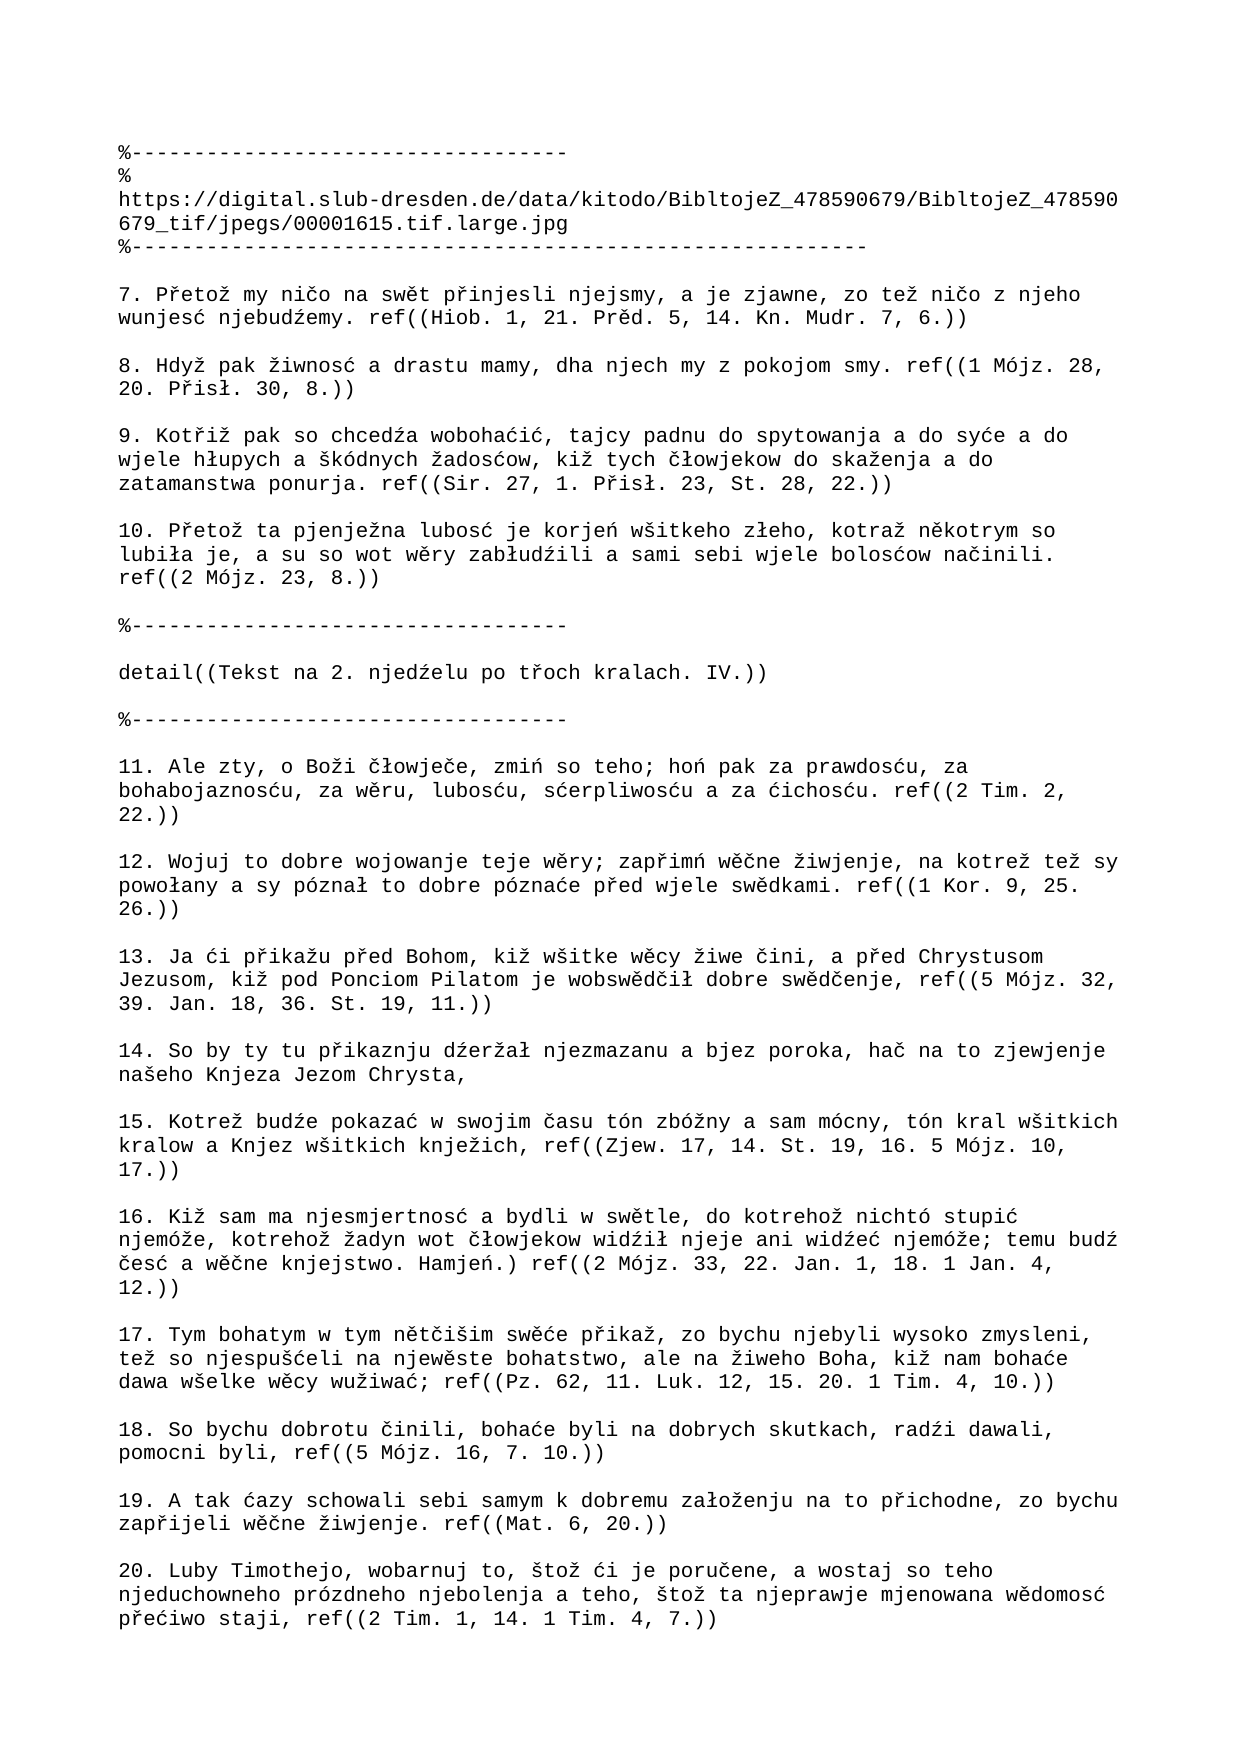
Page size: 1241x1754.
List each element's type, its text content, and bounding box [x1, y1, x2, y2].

text 13. Ja ći přikažu před Bohom, kiž wšitke wěcy žiwe čini, a před Chrystusom Jezusom, kiž pod Ponciom Pilatom je wobswědčił dobre swědčenje, ref((5 Mójz. 32, 39. Jan. 18, 36. St. 19, 11.)) [118, 946, 1122, 1017]
text 12. Wojuj to dobre wojowanje teje wěry; zapřimń wěčne žiwjenje, na kotrež tež sy powołany a sy póznał to dobre póznaće před wjele swědkami. ref((1 Kor. 9, 25. 26.)) [118, 851, 1122, 922]
text %----------------------------------- [118, 142, 1122, 165]
text 8. Hdyž pak žiwnosć a drastu mamy, dha njech my z pokojom smy. ref((1 Mójz. 28, 20. Přisł. 30, 8.)) [118, 354, 1122, 402]
text % https://digital.slub-dresden.de/data/kitodo/BibltojeZ_478590679/BibltojeZ_478590679_tif/jpegs/00001615.tif.large.jpg [118, 165, 1122, 236]
text %----------------------------------------------------------- [118, 236, 1122, 260]
text 16. Kiž sam ma njesmjertnosć a bydli w swětle, do kotrehož nichtó stupić njemóže, kotrehož žadyn wot čłowjekow widźił njeje ani widźeć njemóže; temu budź česć a wěčne knjejstwo. Hamjeń.) ref((2 Mójz. 33, 22. Jan. 1, 18. 1 Jan. 4, 12.)) [118, 1206, 1122, 1300]
text 19. A tak ćazy schowali sebi samym k dobremu załoženju na to přichodne, zo bychu zapřijeli wěčne žiwjenje. ref((Mat. 6, 20.)) [118, 1489, 1122, 1537]
text 20. Luby Timothejo, wobarnuj to, štož ći je poručene, a wostaj so teho njeduchowneho prózdneho njebolenja a teho, štož ta njeprawje mjenowana wědomosć přećiwo staji, ref((2 Tim. 1, 14. 1 Tim. 4, 7.)) [118, 1561, 1122, 1631]
text 9. Kotřiž pak so chcedźa wobohaćić, tajcy padnu do spytowanja a do syće a do wjele hłupych a škódnych žadosćow, kiž tych čłowjekow do skaženja a do zatamanstwa ponurja. ref((Sir. 27, 1. Přisł. 23, St. 28, 22.)) [118, 426, 1122, 496]
text 18. So bychu dobrotu činili, bohaće byli na dobrych skutkach, radźi dawali, pomocni byli, ref((5 Mójz. 16, 7. 10.)) [118, 1419, 1122, 1466]
text %----------------------------------- [118, 709, 1122, 733]
text detail((Tekst na 2. njedźelu po třoch kralach. IV.)) [118, 662, 1122, 686]
text 11. Ale zty, o Boži čłowječe, zmiń so teho; hoń pak za prawdosću, za bohabojaznosću, za wěru, lubosću, sćerpliwosću a za ćichosću. ref((2 Tim. 2, 22.)) [118, 757, 1122, 827]
text %----------------------------------- [118, 615, 1122, 638]
text 7. Přetož my ničo na swět přinjesli njejsmy, a je zjawne, zo tež ničo z njeho wunjesć njebudźemy. ref((Hiob. 1, 21. Prěd. 5, 14. Kn. Mudr. 7, 6.)) [118, 284, 1122, 331]
text 17. Tym bohatym w tym nětčišim swěće přikaž, zo bychu njebyli wysoko zmysleni, tež so njespušćeli na njewěste bohatstwo, ale na žiweho Boha, kiž nam bohaće dawa wšelke wěcy wužiwać; ref((Pz. 62, 11. Luk. 12, 15. 20. 1 Tim. 4, 10.)) [118, 1324, 1122, 1395]
text 10. Přetož ta pjenježna lubosć je korjeń wšitkeho złeho, kotraž někotrym so lubiła je, a su so wot wěry zabłudźili a sami sebi wjele bolosćow načinili. ref((2 Mójz. 23, 8.)) [118, 520, 1122, 591]
text 15. Kotrež budźe pokazać w swojim času tón zbóžny a sam mócny, tón kral wšitkich kralow a Knjez wšitkich knježich, ref((Zjew. 17, 14. St. 19, 16. 5 Mójz. 10, 17.)) [118, 1111, 1122, 1182]
text 14. So by ty tu přikaznju dźeržał njezmazanu a bjez poroka, hač na to zjewjenje našeho Knjeza Jezom Chrysta, [118, 1040, 1122, 1088]
